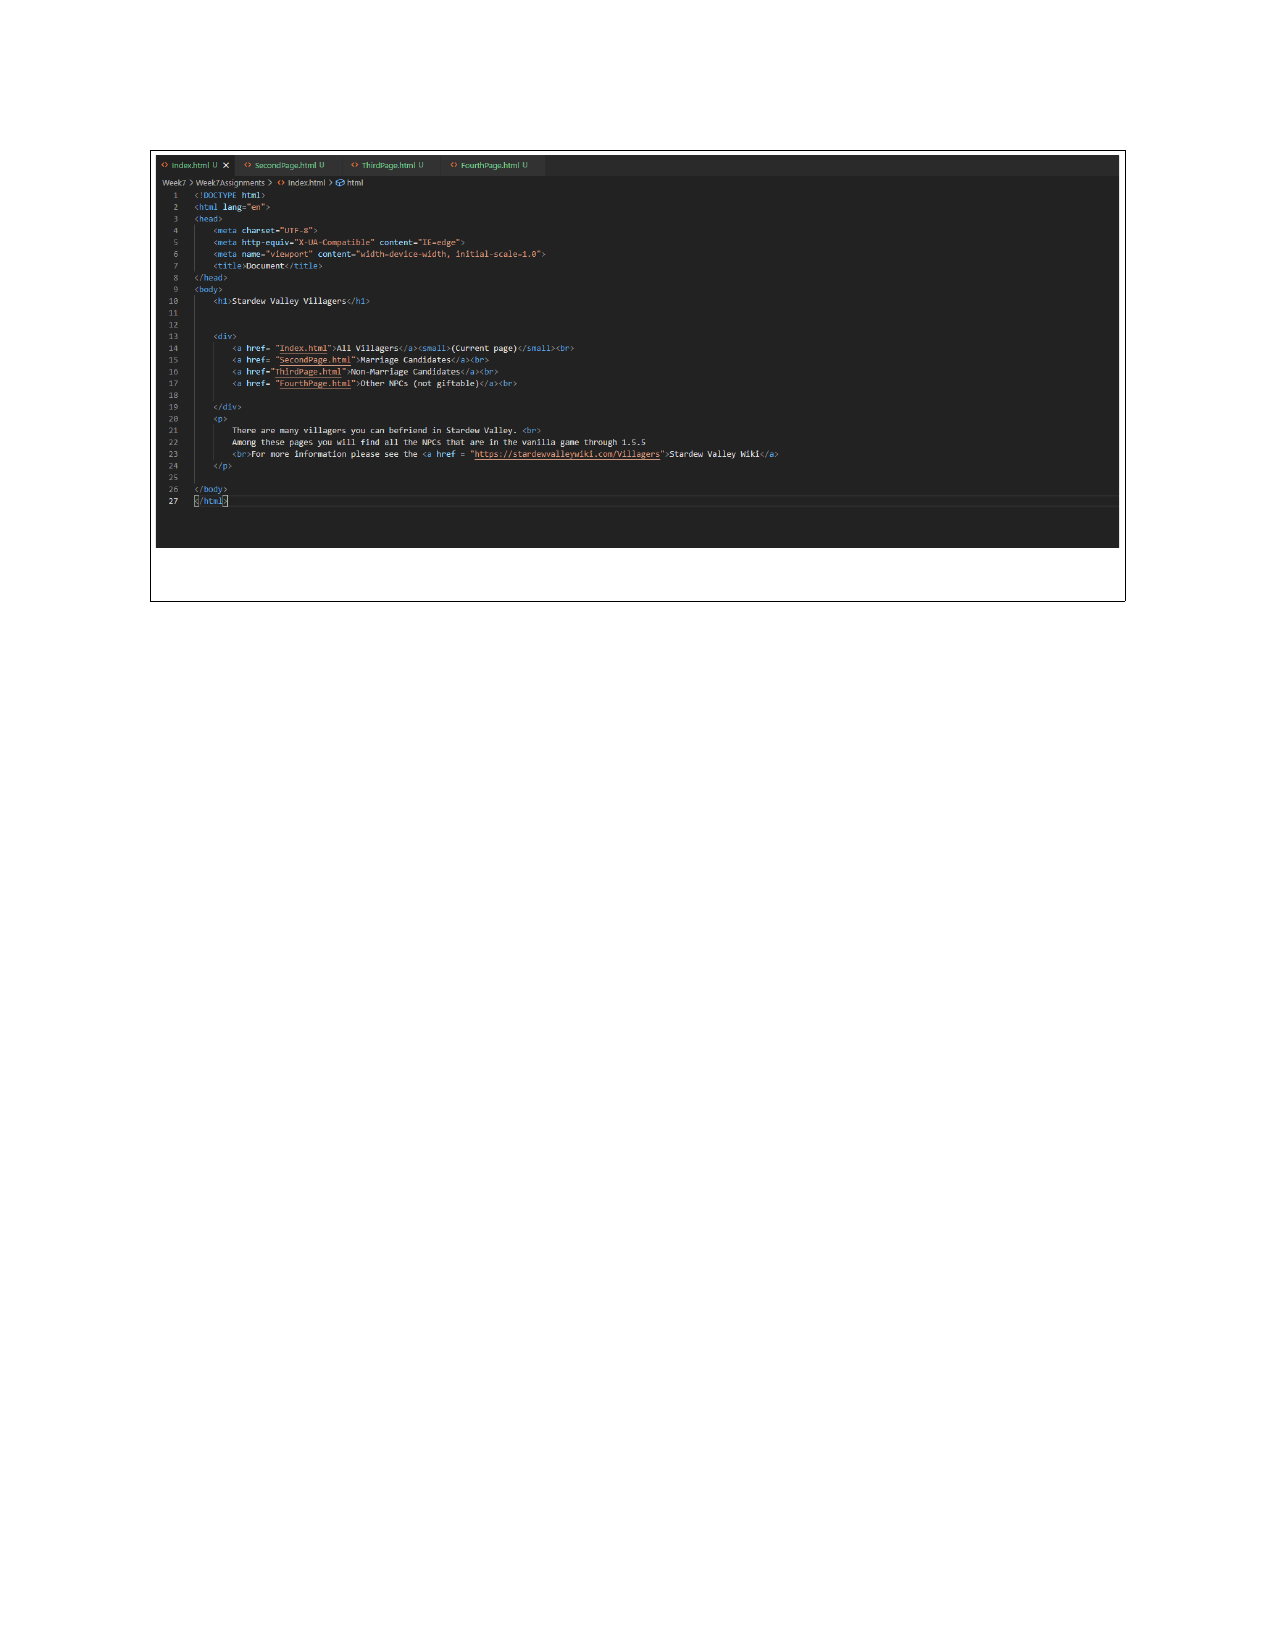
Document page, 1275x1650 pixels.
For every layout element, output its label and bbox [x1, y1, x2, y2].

picture [155, 155, 1120, 548]
table_header [151, 151, 1125, 601]
